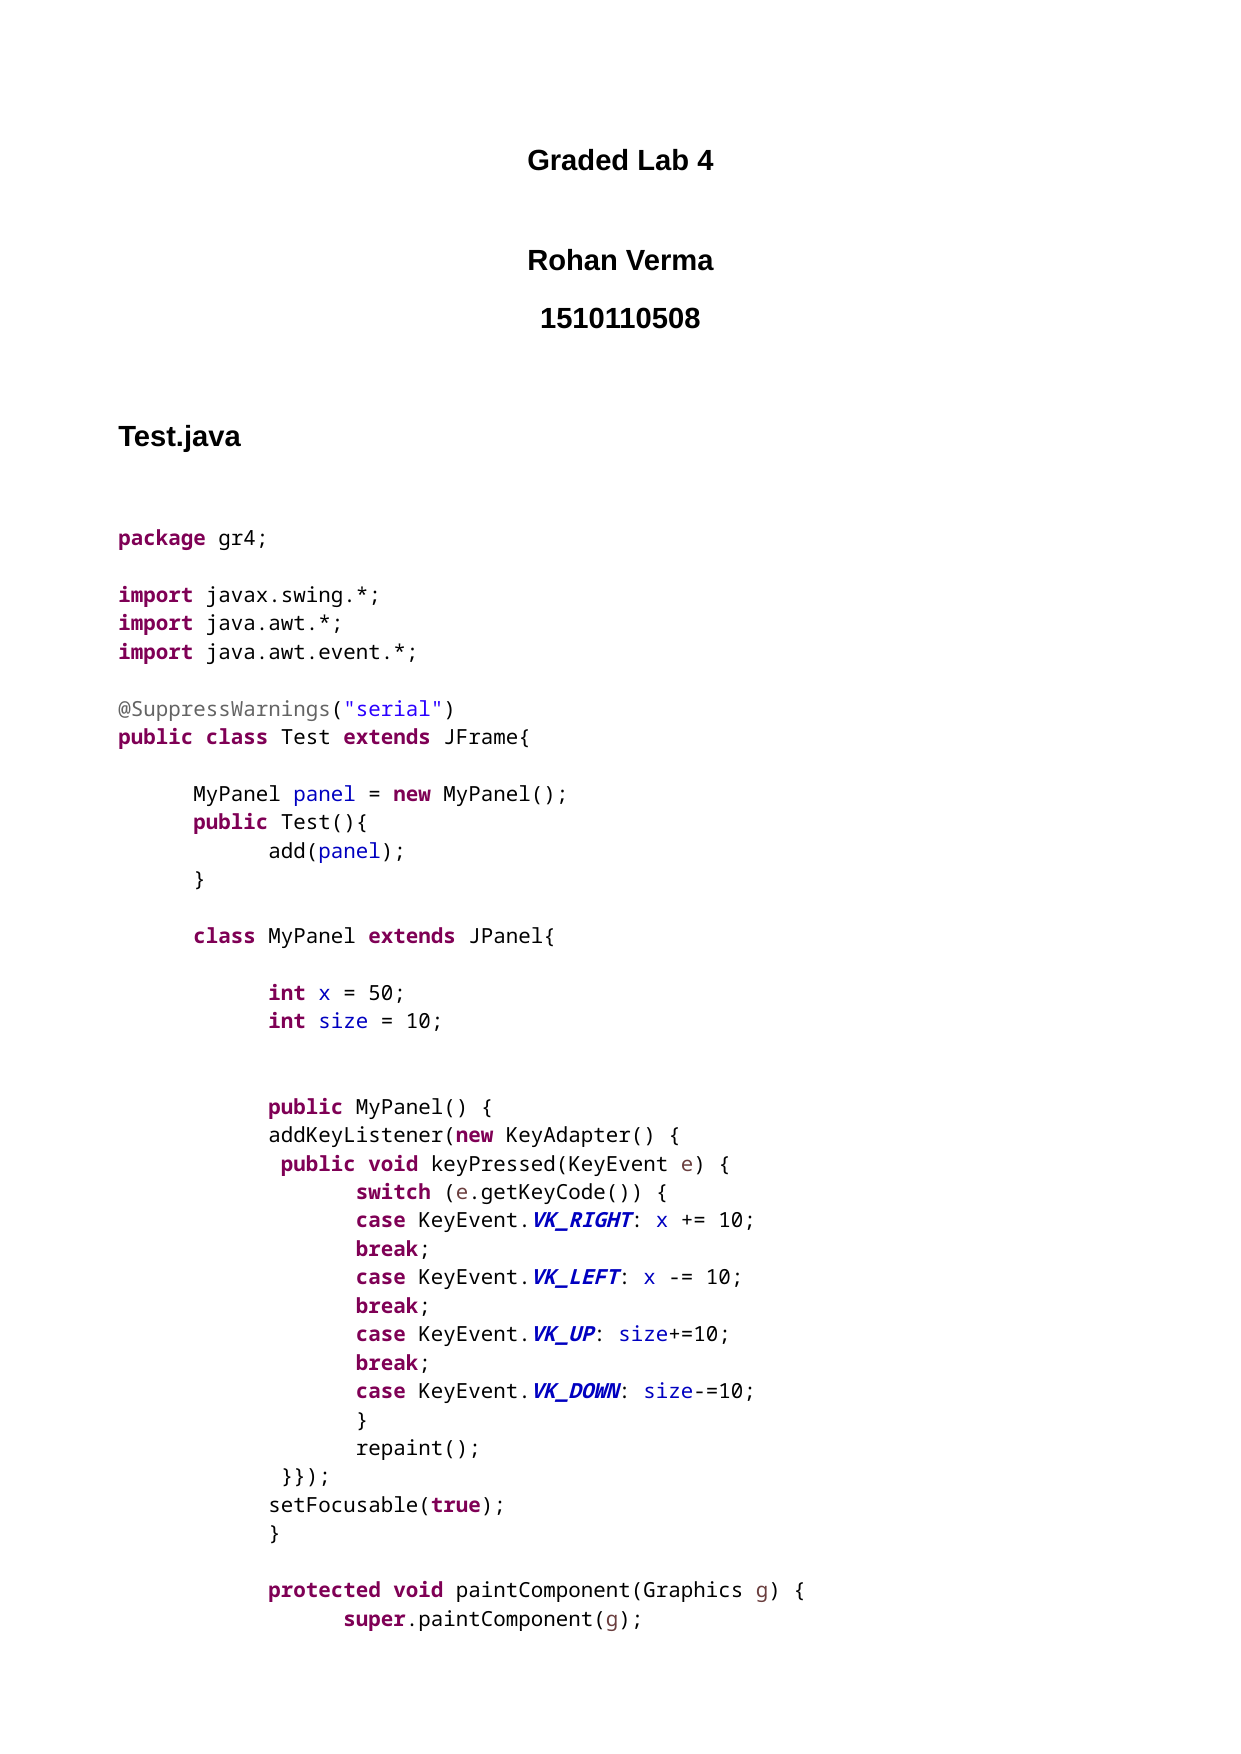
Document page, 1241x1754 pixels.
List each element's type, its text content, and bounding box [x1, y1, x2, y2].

text add(panel); [118, 836, 1122, 864]
text case KeyEvent.VK_DOWN: size-=10; [118, 1376, 1122, 1405]
text setFocusable(true); [118, 1490, 1122, 1518]
text import javax.swing.*; [118, 580, 1122, 608]
text break; [118, 1291, 1122, 1319]
text public Test(){ [118, 807, 1122, 836]
text break; [118, 1348, 1122, 1376]
text MyPanel panel = new MyPanel(); [118, 779, 1122, 807]
text } [118, 864, 1122, 893]
text }}); [118, 1462, 1122, 1490]
text @SuppressWarnings("serial") [118, 694, 1122, 722]
text protected void paintComponent(Graphics g) { [118, 1575, 1122, 1604]
text repaint(); [118, 1433, 1122, 1462]
text import java.awt.event.*; [118, 637, 1122, 665]
text class MyPanel extends JPanel{ [118, 921, 1122, 950]
subtitle Rohan Verma [118, 243, 1122, 276]
text } [118, 1518, 1122, 1547]
text case KeyEvent.VK_UP: size+=10; [118, 1319, 1122, 1348]
text int size = 10; [118, 1007, 1122, 1035]
text case KeyEvent.VK_LEFT: x -= 10; [118, 1262, 1122, 1291]
text public void keyPressed(KeyEvent e) { [118, 1149, 1122, 1177]
text addKeyListener(new KeyAdapter() { [118, 1120, 1122, 1149]
text int x = 50; [118, 978, 1122, 1007]
text super.paintComponent(g); [118, 1604, 1122, 1632]
title Graded Lab 4 [118, 143, 1122, 177]
subtitle 1510110508 [118, 301, 1122, 335]
text public class Test extends JFrame{ [118, 722, 1122, 751]
text break; [118, 1234, 1122, 1262]
text import java.awt.*; [118, 608, 1122, 637]
text case KeyEvent.VK_RIGHT: x += 10; [118, 1206, 1122, 1234]
text } [118, 1405, 1122, 1433]
subtitle Test.java [118, 418, 1122, 452]
text package gr4; [118, 523, 1122, 552]
text switch (e.getKeyCode()) { [118, 1177, 1122, 1206]
text public MyPanel() { [118, 1092, 1122, 1120]
